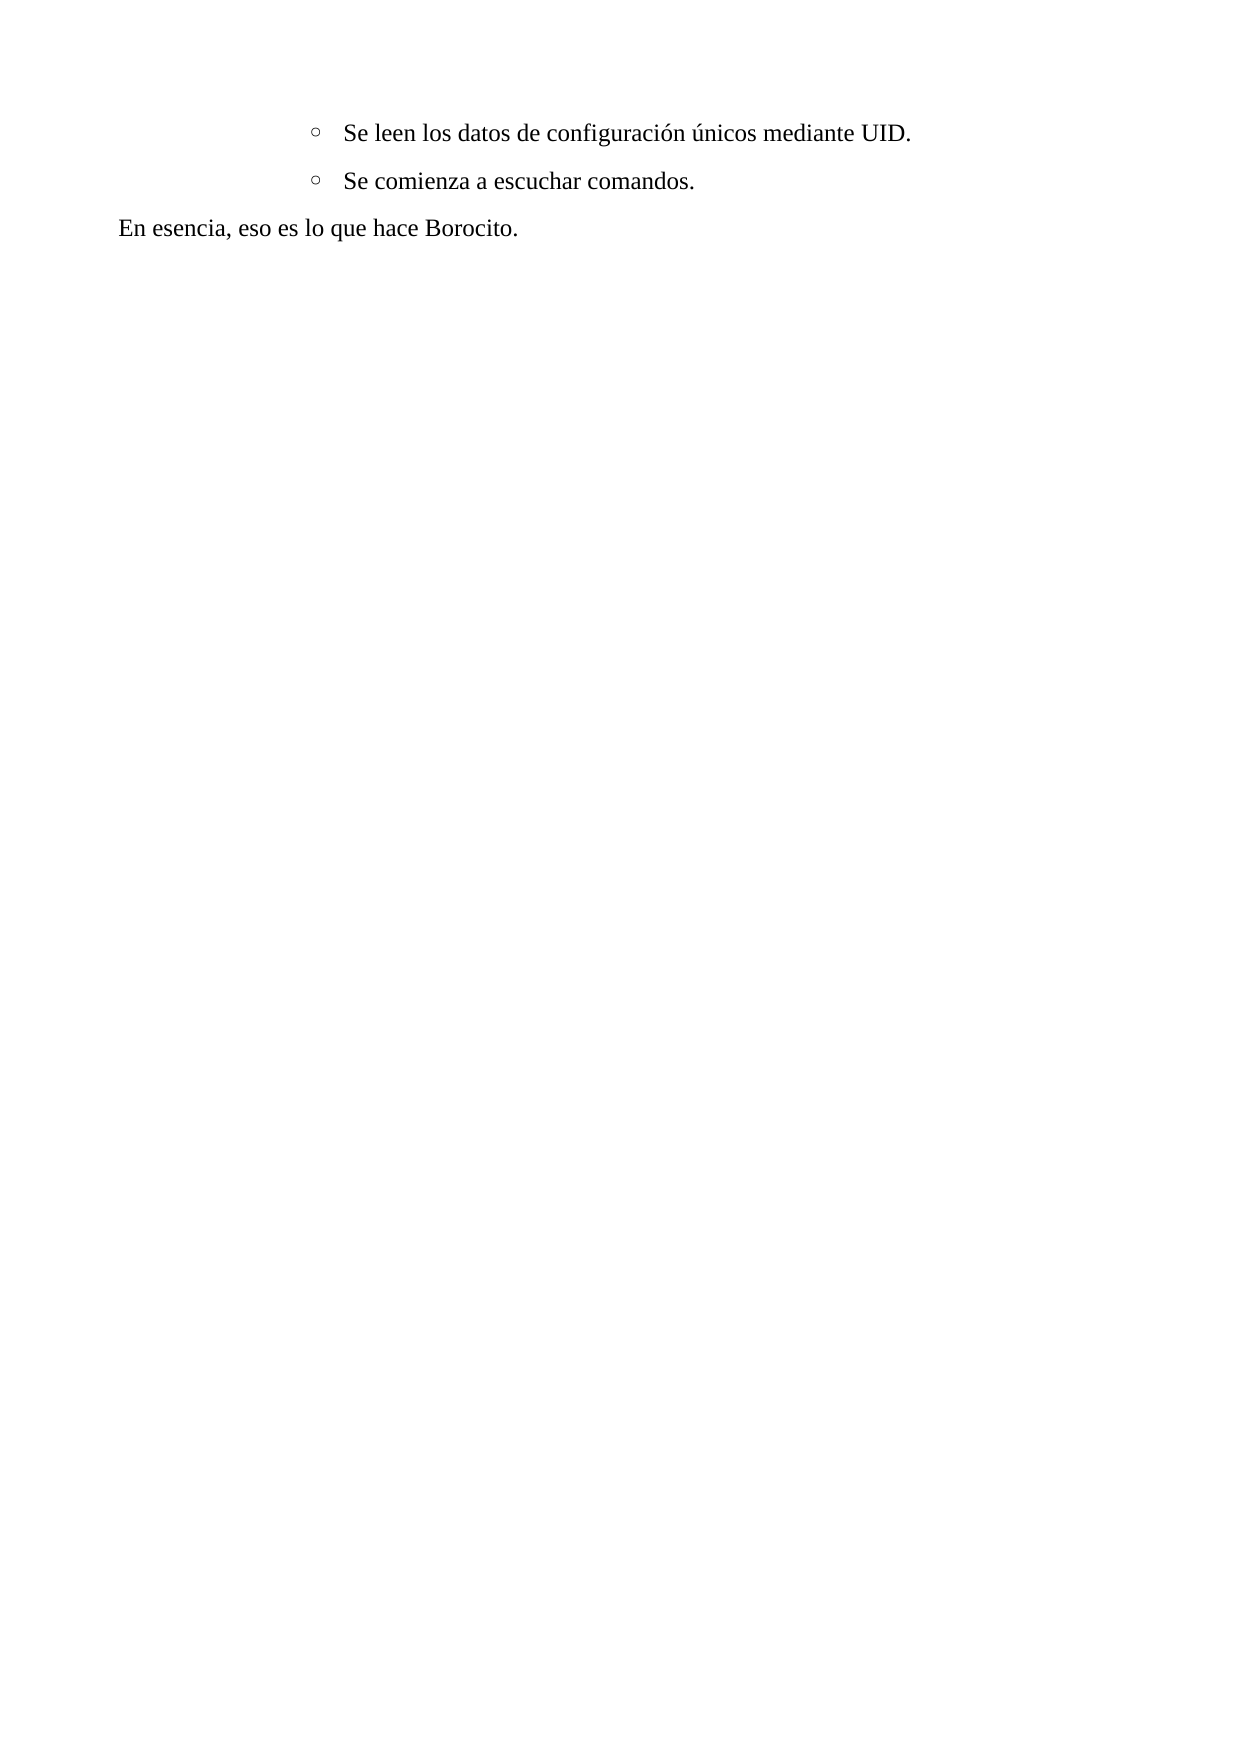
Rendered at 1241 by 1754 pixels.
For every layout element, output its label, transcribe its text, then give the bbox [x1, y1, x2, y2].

text En esencia, eso es lo que hace Borocito. [118, 213, 1122, 242]
list Se leen los datos de configuración únicos mediante UID. [306, 118, 1122, 147]
list Se comienza a escuchar comandos. [306, 166, 1122, 194]
